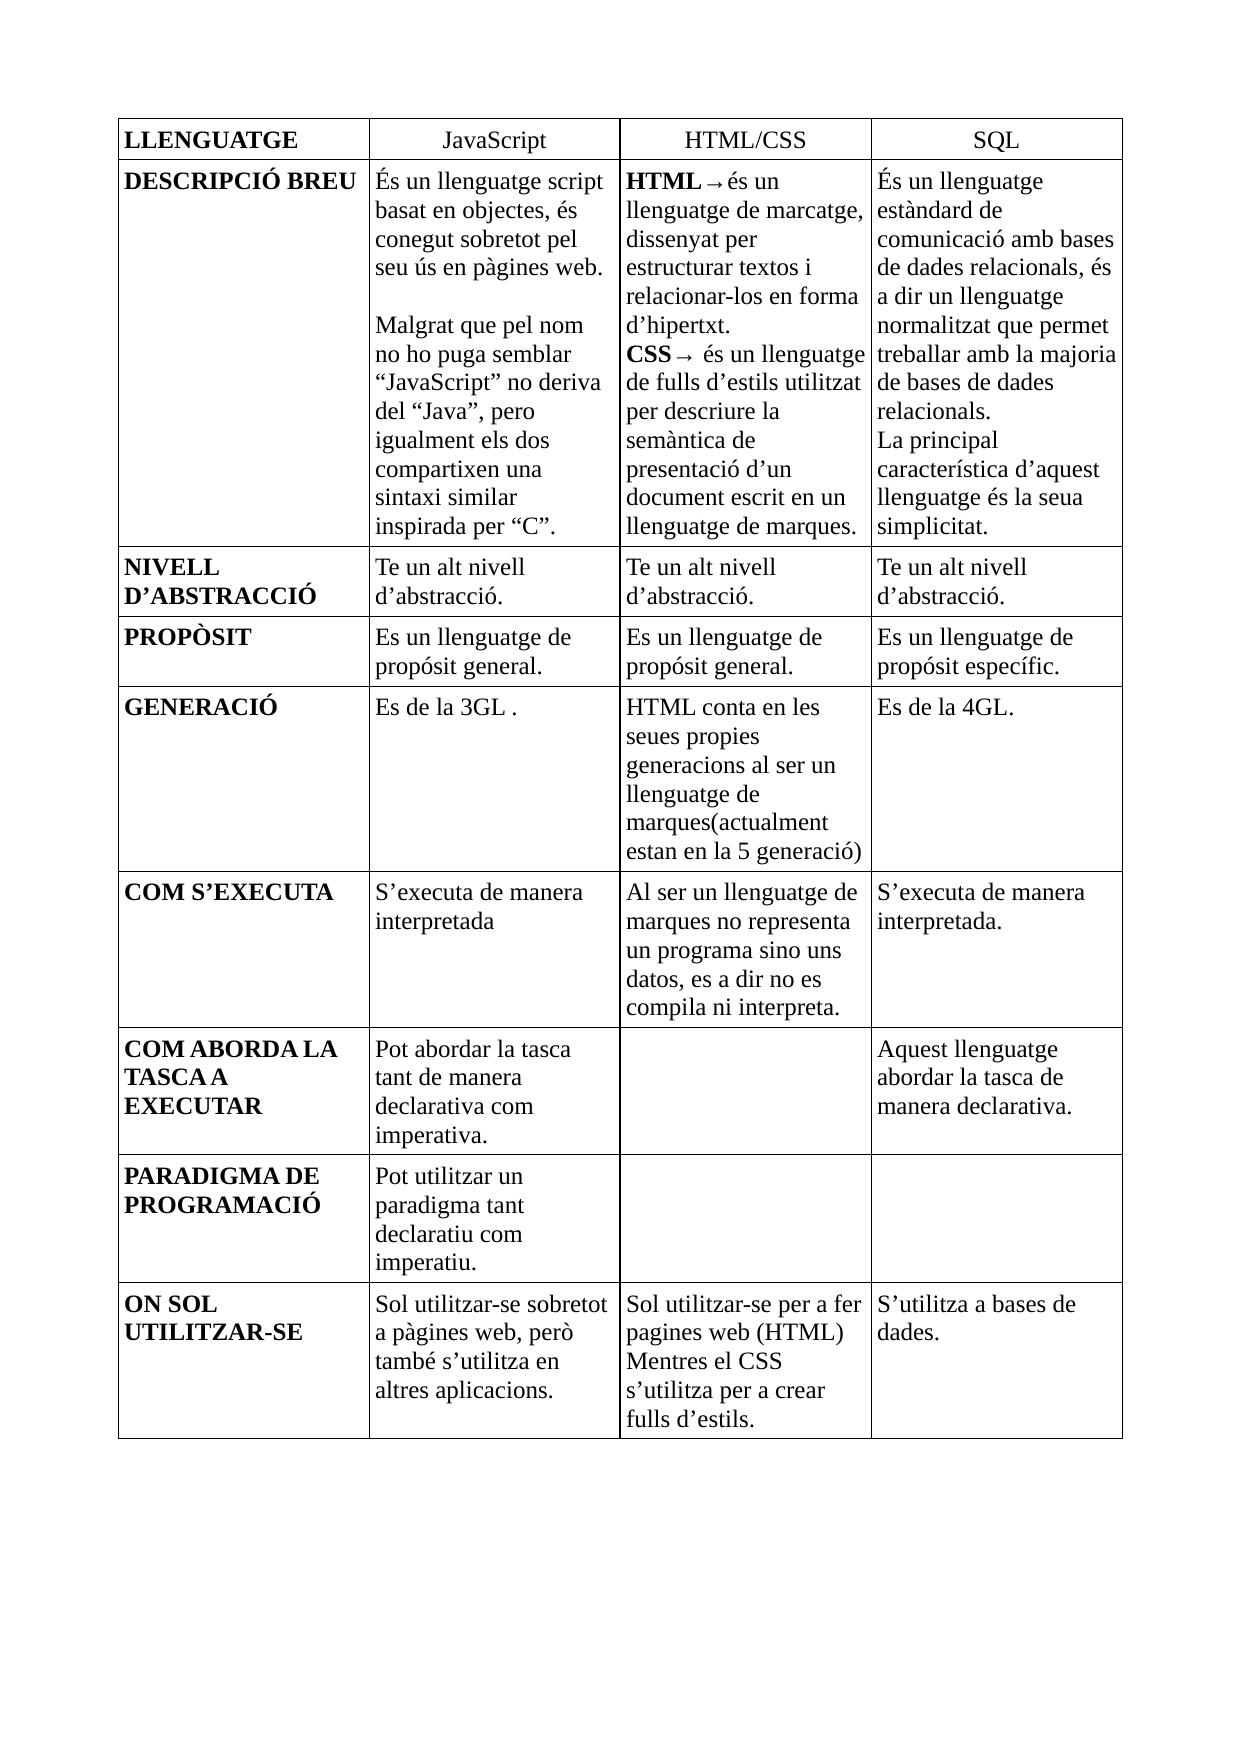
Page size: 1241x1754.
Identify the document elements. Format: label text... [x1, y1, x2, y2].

table_cell Es de la 3GL . [370, 687, 619, 871]
table_header HTML/CSS [621, 119, 871, 159]
table_cell És un llenguatge estàndard de comunicació amb bases de dades relacionals, és a dir un llenguatge normalitzat que permet treballar amb la majoria de bases de dades relacionals. La principal característica d’aquest llenguatge és la seua simplicitat. [872, 160, 1122, 546]
table_cell Es un llenguatge de propósit general. [370, 617, 619, 686]
table_cell [621, 1155, 871, 1282]
table_cell Te un alt nivell d’abstracció. [621, 547, 871, 616]
table_header JavaScript [370, 119, 619, 159]
table_cell COM ABORDA LA TASCA A EXECUTAR [119, 1028, 369, 1154]
table_cell Aquest llenguatge abordar la tasca de manera declarativa. [872, 1028, 1122, 1154]
table_cell DESCRIPCIÓ BREU [119, 160, 369, 546]
table_cell S’executa de manera interpretada. [872, 872, 1122, 1027]
table_cell Pot utilitzar un paradigma tant declaratiu com imperatiu. [370, 1155, 619, 1282]
table_cell [621, 1028, 871, 1154]
table_cell COM S’EXECUTA [119, 872, 369, 1027]
table_cell Es un llenguatge de propósit general. [621, 617, 871, 686]
table_cell Al ser un llenguatge de marques no representa un programa sino uns datos, es a dir no es compila ni interpreta. [621, 872, 871, 1027]
table_header LLENGUATGE [119, 119, 369, 159]
table_cell HTML→és un llenguatge de marcatge, dissenyat per estructurar textos i relacionar-los en forma d’hipertxt. CSS→ és un llenguatge de fulls d’estils utilitzat per descriure la semàntica de presentació d’un document escrit en un llenguatge de marques. [621, 160, 871, 546]
table_cell Te un alt nivell d’abstracció. [370, 547, 619, 616]
table_cell Sol utilitzar-se sobretot a pàgines web, però també s’utilitza en altres aplicacions. [370, 1283, 619, 1438]
table_cell S’executa de manera interpretada [370, 872, 619, 1027]
table_cell Es un llenguatge de propósit específic. [872, 617, 1122, 686]
table_cell Sol utilitzar-se per a fer pagines web (HTML) Mentres el CSS s’utilitza per a crear fulls d’estils. [621, 1283, 871, 1438]
table_cell Pot abordar la tasca tant de manera declarativa com imperativa. [370, 1028, 619, 1154]
table_cell PROPÒSIT [119, 617, 369, 686]
table_cell Te un alt nivell d’abstracció. [872, 547, 1122, 616]
table_cell Es de la 4GL. [872, 687, 1122, 871]
table_cell HTML conta en les seues propies generacions al ser un llenguatge de marques(actualment estan en la 5 generació) [621, 687, 871, 871]
table_header SQL [872, 119, 1122, 159]
table_cell GENERACIÓ [119, 687, 369, 871]
table_cell PARADIGMA DE PROGRAMACIÓ [119, 1155, 369, 1282]
table_cell S’utilitza a bases de dades. [872, 1283, 1122, 1438]
table_cell És un llenguatge script basat en objectes, és conegut sobretot pel seu ús en pàgines web. Malgrat que pel nom no ho puga semblar “JavaScript” no deriva del “Java”, pero igualment els dos compartixen una sintaxi similar inspirada per “C”. [370, 160, 619, 546]
table_cell ON SOL UTILITZAR-SE [119, 1283, 369, 1438]
table_cell NIVELL D’ABSTRACCIÓ [119, 547, 369, 616]
table_cell [872, 1155, 1122, 1282]
